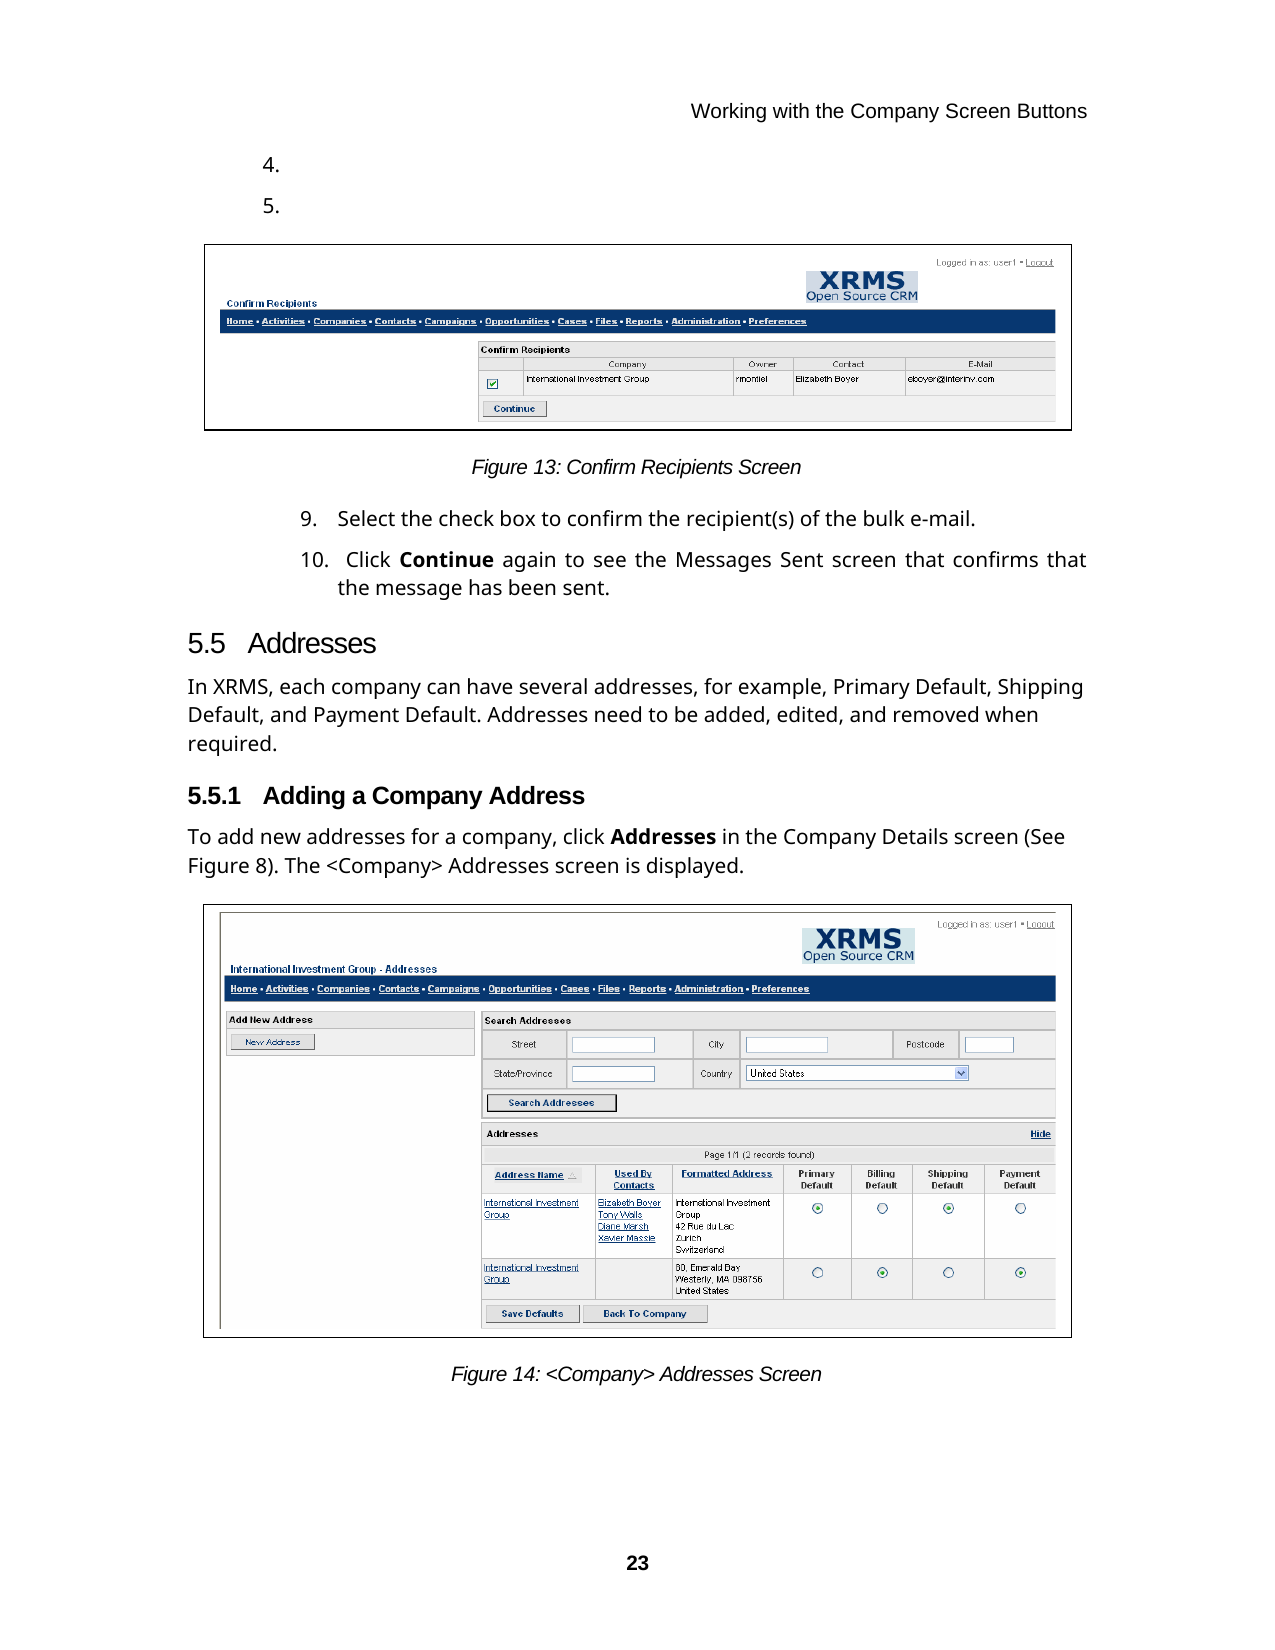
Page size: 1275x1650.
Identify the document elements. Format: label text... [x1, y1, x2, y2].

subtitle Addresses [187, 627, 1087, 659]
picture [219, 252, 1056, 422]
text To add new addresses for a company, click Addresses in the Company Details screen (See Figure 8). The <Company> Addresses screen is displayed. [187, 822, 1087, 879]
picture [219, 912, 1056, 1329]
text Figure 13: Confirm Recipients Screen [187, 456, 1087, 479]
subtitle Adding a Company Address [187, 782, 1087, 810]
text In XRMS, each company can have several addresses, for example, Primary Default, Shipping Default, and Payment Default. Addresses need to be added, edited, and removed when required. [187, 672, 1087, 757]
text Figure 14: <Company> Addresses Screen [187, 1363, 1087, 1386]
list Click Continue again to see the Messages Sent screen that confirms that the message has been sent. [300, 545, 1087, 602]
list Select the check box to confirm the recipient(s) of the bulk e-mail. [300, 504, 1087, 532]
